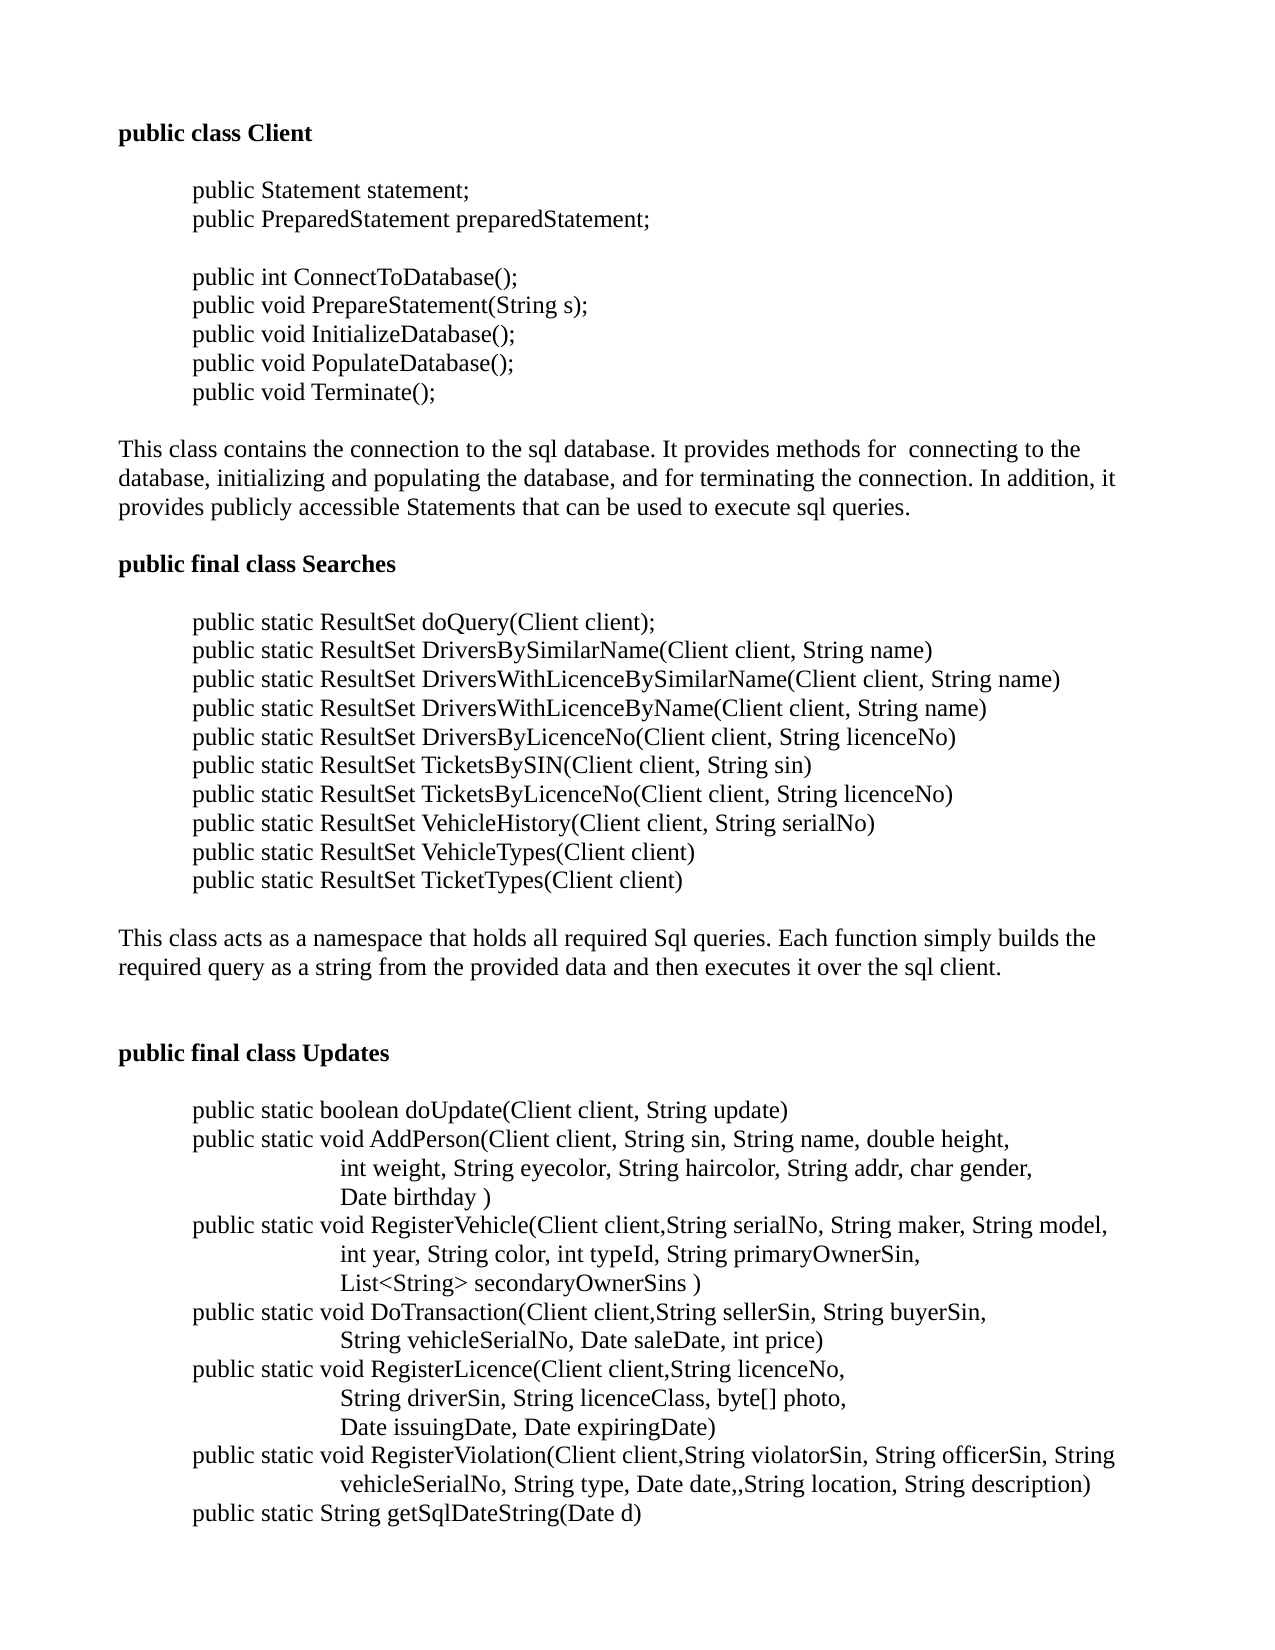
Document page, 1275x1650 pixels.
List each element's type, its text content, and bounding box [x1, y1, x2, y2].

text public static void AddPerson(Client client, String sin, String name, double height, [118, 1124, 1157, 1153]
text public static ResultSet DriversWithLicenceBySimilarName(Client client, String name) [118, 664, 1157, 693]
text public void PrepareStatement(String s); [118, 291, 1157, 319]
text public static ResultSet DriversWithLicenceByName(Client client, String name) [118, 693, 1157, 722]
text This class contains the connection to the sql database. It provides methods for connecting to the database, initializing and populating the database, and for terminating the connection. In addition, it provides publicly accessible Statements that can be used to execute sql queries. [118, 434, 1157, 521]
text public static void RegisterLicence(Client client,String licenceNo, [118, 1354, 1157, 1383]
text Date birthday ) [118, 1182, 1157, 1211]
text int year, String color, int typeId, String primaryOwnerSin, [118, 1239, 1157, 1268]
text String vehicleSerialNo, Date saleDate, int price) [118, 1326, 1157, 1354]
text public static ResultSet TicketTypes(Client client) [118, 866, 1157, 894]
text public void PopulateDatabase(); [118, 348, 1157, 377]
text public void Terminate(); [118, 377, 1157, 406]
text public static void RegisterVehicle(Client client,String serialNo, String maker, String model, [118, 1211, 1157, 1239]
text public static ResultSet TicketsBySIN(Client client, String sin) [118, 751, 1157, 779]
text public static ResultSet doQuery(Client client); [118, 607, 1157, 636]
text public static ResultSet VehicleHistory(Client client, String serialNo) [118, 808, 1157, 837]
text public static ResultSet DriversByLicenceNo(Client client, String licenceNo) [118, 722, 1157, 751]
text int weight, String eyecolor, String haircolor, String addr, char gender, [118, 1153, 1157, 1182]
text public class Client [118, 118, 1157, 147]
text public static void RegisterViolation(Client client,String violatorSin, String officerSin, String vehicleSerialNo, String type, Date date,,String location, String description) [118, 1441, 1157, 1498]
text Date issuingDate, Date expiringDate) [118, 1412, 1157, 1441]
text public final class Searches [118, 549, 1157, 578]
text public static String getSqlDateString(Date d) [118, 1498, 1157, 1527]
text public static ResultSet VehicleTypes(Client client) [118, 837, 1157, 866]
text String driverSin, String licenceClass, byte[] photo, [118, 1383, 1157, 1412]
text List<String> secondaryOwnerSins ) [118, 1268, 1157, 1297]
text public Statement statement; [118, 176, 1157, 204]
text public static void DoTransaction(Client client,String sellerSin, String buyerSin, [118, 1297, 1157, 1326]
text public static boolean doUpdate(Client client, String update) [118, 1096, 1157, 1124]
text public static ResultSet DriversBySimilarName(Client client, String name) [118, 636, 1157, 664]
text public int ConnectToDatabase(); [118, 262, 1157, 291]
text This class acts as a namespace that holds all required Sql queries. Each function simply builds the required query as a string from the provided data and then executes it over the sql client. [118, 923, 1157, 981]
text public static ResultSet TicketsByLicenceNo(Client client, String licenceNo) [118, 779, 1157, 808]
text public PreparedStatement preparedStatement; [118, 204, 1157, 233]
text public final class Updates [118, 1038, 1157, 1067]
text public void InitializeDatabase(); [118, 319, 1157, 348]
